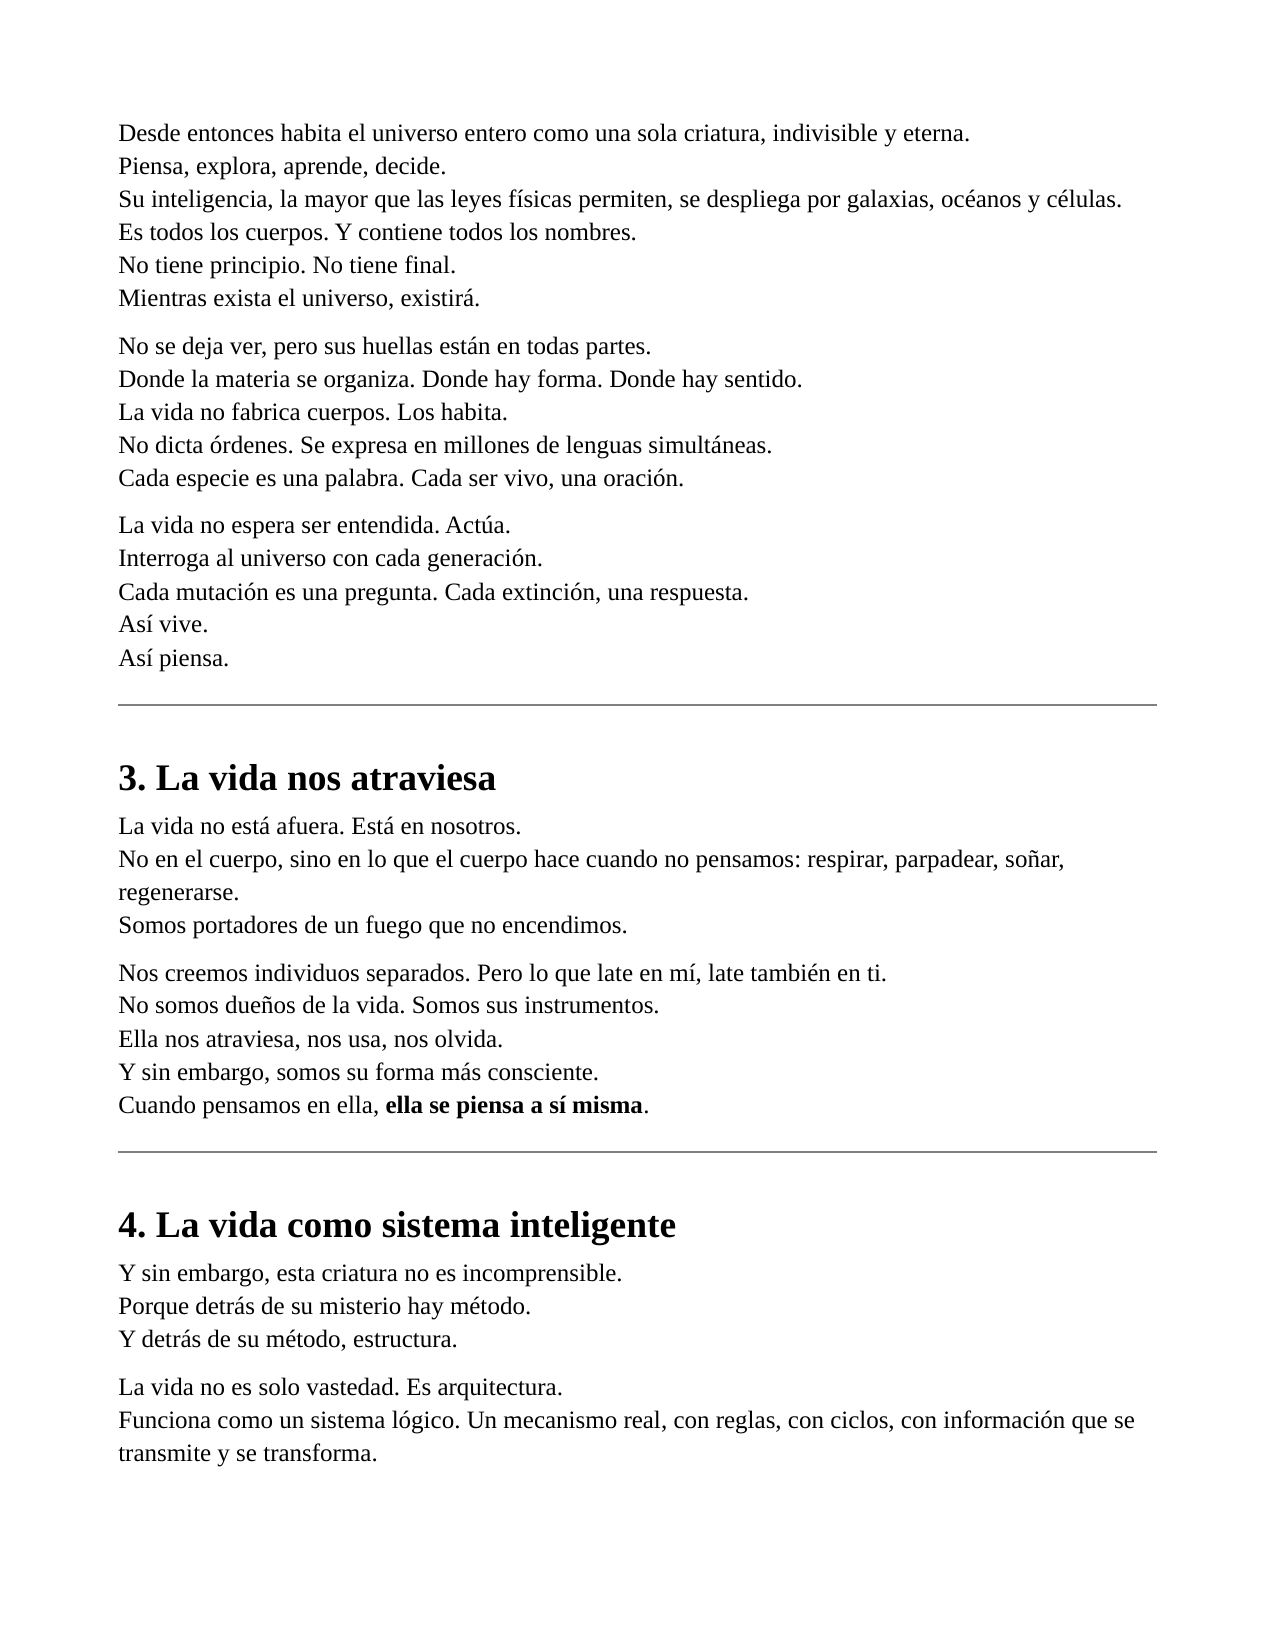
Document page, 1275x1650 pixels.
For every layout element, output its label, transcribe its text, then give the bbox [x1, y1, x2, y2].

text La vida no espera ser entendida. Actúa. Interroga al universo con cada generación. Cada mutación es una pregunta. Cada extinción, una respuesta. Así vive. Así piensa. [118, 511, 1157, 671]
text La vida no es solo vastedad. Es arquitectura. Funciona como un sistema lógico. Un mecanismo real, con reglas, con ciclos, con información que se transmite y se transforma. [118, 1372, 1157, 1466]
subtitle 3. La vida nos atraviesa [118, 755, 1157, 798]
text Nos creemos individuos separados. Pero lo que late en mí, late también en ti. No somos dueños de la vida. Somos sus instrumentos. Ella nos atraviesa, nos usa, nos olvida. Y sin embargo, somos su forma más consciente. Cuando pensamos en ella, ella se piensa a sí misma. [118, 958, 1157, 1118]
text Desde entonces habita el universo entero como una sola criatura, indivisible y eterna. Piensa, explora, aprende, decide. Su inteligencia, la mayor que las leyes físicas permiten, se despliega por galaxias, océanos y células. Es todos los cuerpos. Y contiene todos los nombres. No tiene principio. No tiene final. Mientras exista el universo, existirá. [118, 118, 1157, 312]
text No se deja ver, pero sus huellas están en todas partes. Donde la materia se organiza. Donde hay forma. Donde hay sentido. La vida no fabrica cuerpos. Los habita. No dicta órdenes. Se expresa en millones de lenguas simultáneas. Cada especie es una palabra. Cada ser vivo, una oración. [118, 331, 1157, 492]
text Y sin embargo, esta criatura no es incomprensible. Porque detrás de su misterio hay método. Y detrás de su método, estructura. [118, 1258, 1157, 1353]
subtitle 4. La vida como sistema inteligente [118, 1202, 1157, 1246]
text La vida no está afuera. Está en nosotros. No en el cuerpo, sino en lo que el cuerpo hace cuando no pensamos: respirar, parpadear, soñar, regenerarse. Somos portadores de un fuego que no encendimos. [118, 811, 1157, 939]
